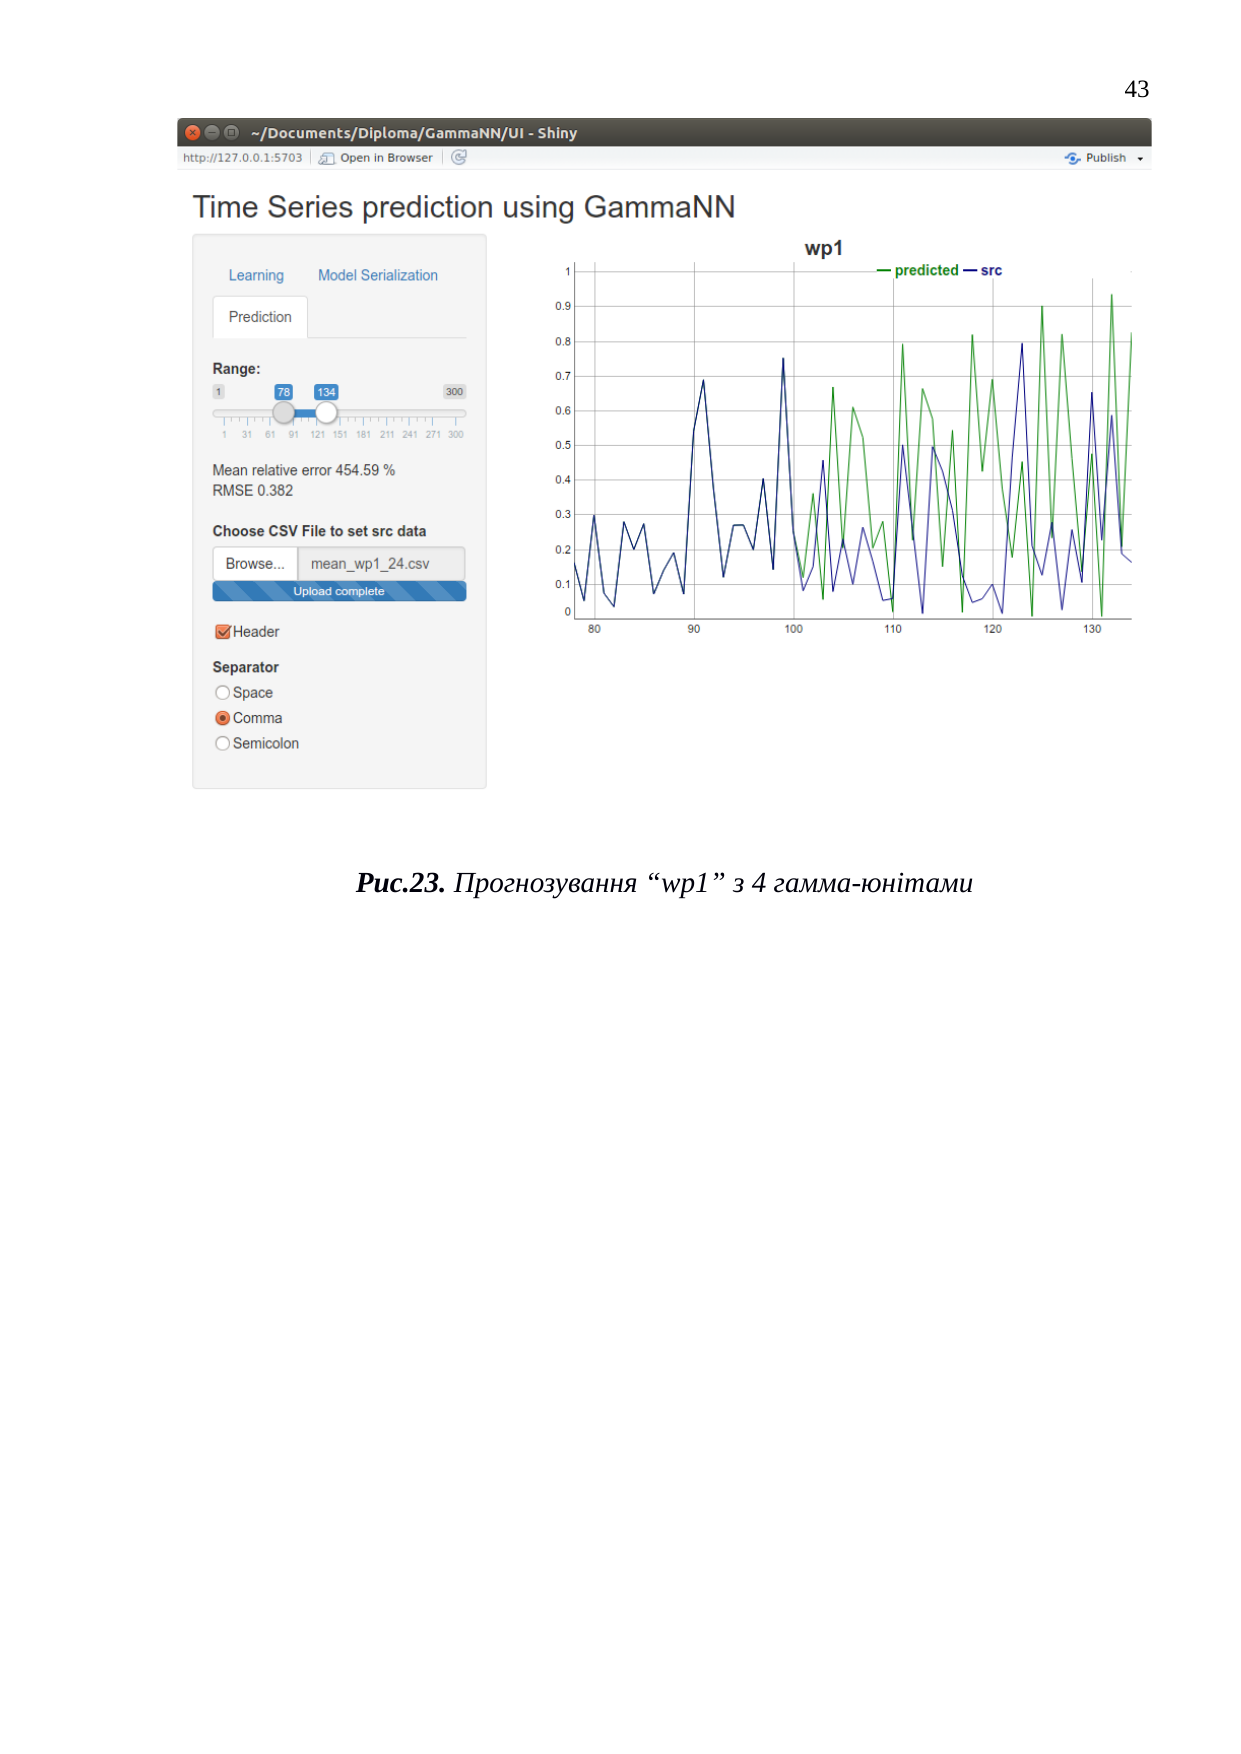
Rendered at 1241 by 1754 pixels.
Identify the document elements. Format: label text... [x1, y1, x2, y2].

text Рис.23. Прогнозування “wp1” з 4 гамма-юнітами [177, 848, 1152, 898]
picture [177, 118, 1152, 848]
